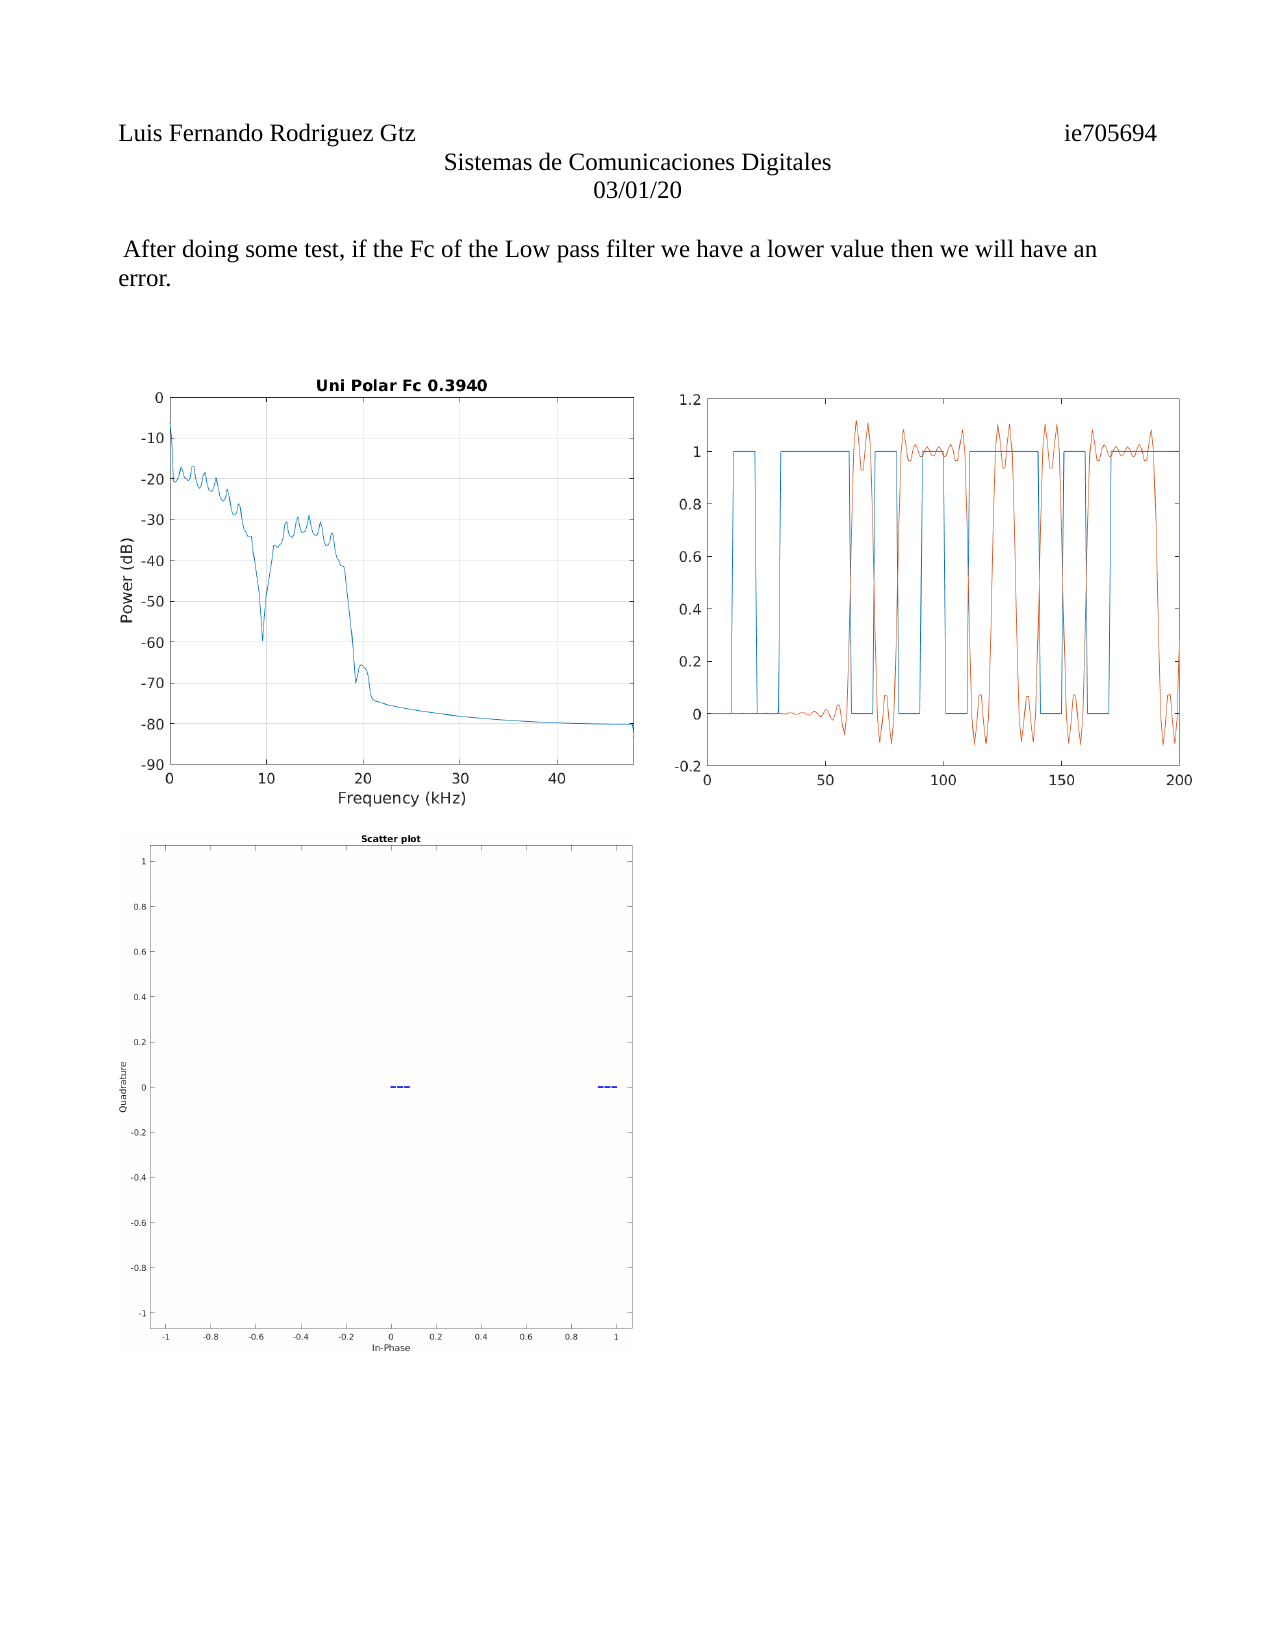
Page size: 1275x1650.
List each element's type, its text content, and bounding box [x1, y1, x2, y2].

text After doing some test, if the Fc of the Low pass filter we have a lower value then we will have an error. [118, 234, 1157, 291]
picture [118, 377, 636, 808]
picture [673, 392, 1193, 787]
picture [118, 834, 633, 1352]
